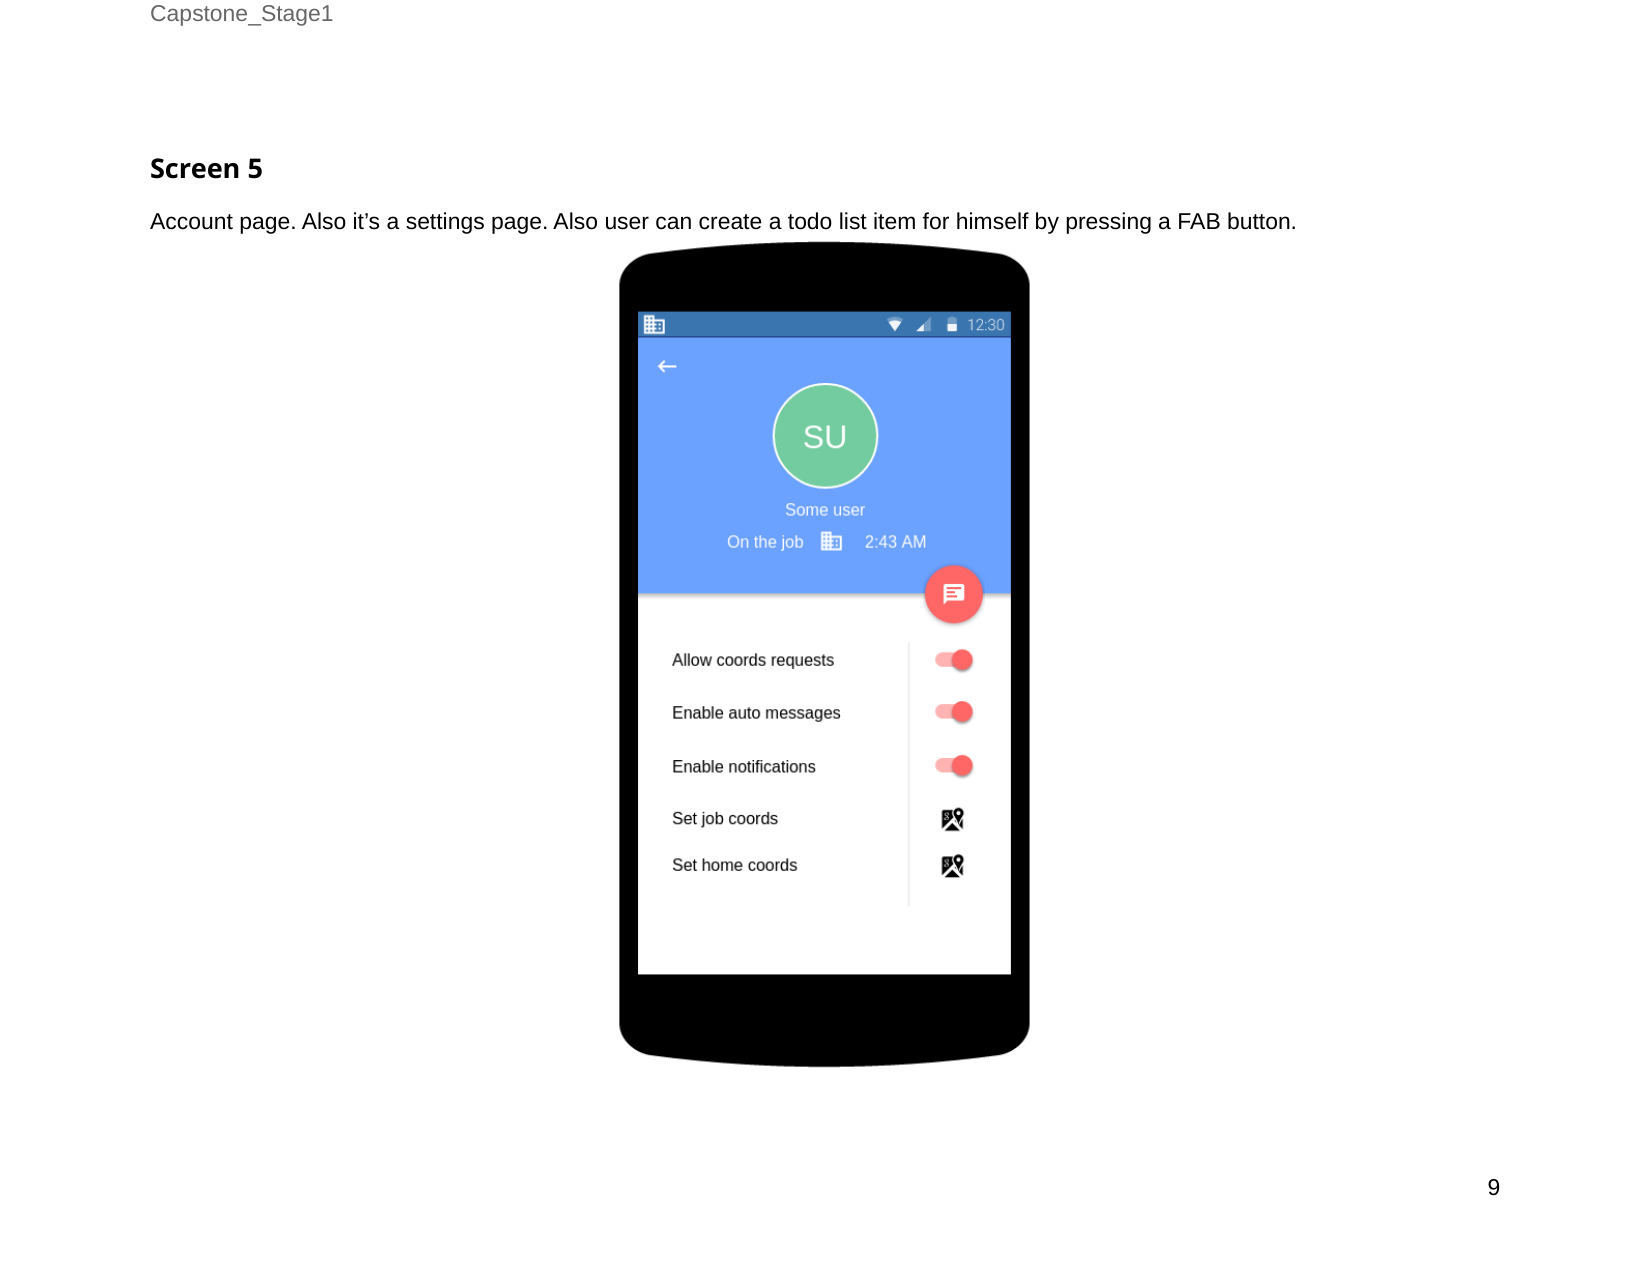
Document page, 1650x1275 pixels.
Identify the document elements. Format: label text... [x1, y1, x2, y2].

subtitle Screen 5 [150, 150, 1500, 187]
text Account page. Also it’s a settings page. Also user can create a todo list item for himself by pressing a FAB button. [150, 208, 1500, 234]
picture [608, 237, 1042, 1077]
